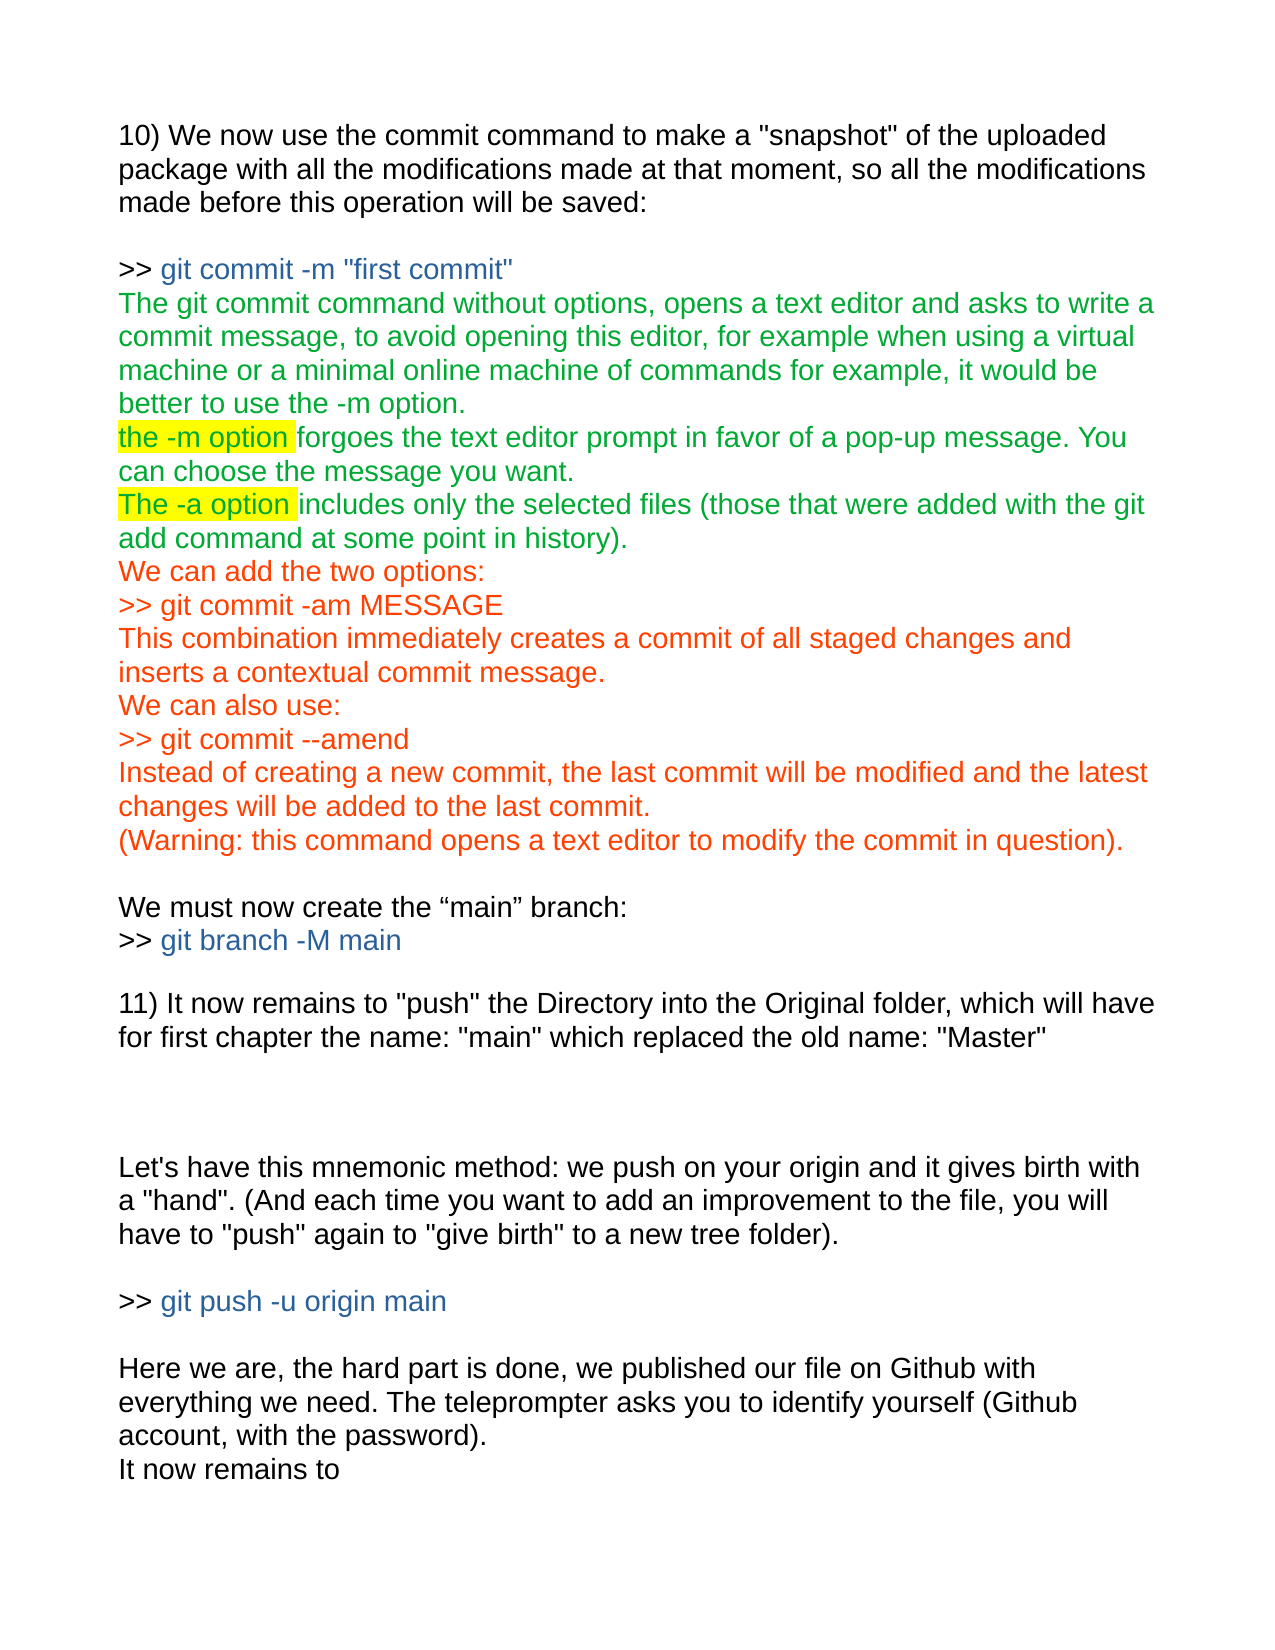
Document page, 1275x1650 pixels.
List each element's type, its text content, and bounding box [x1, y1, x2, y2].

text Instead of creating a new commit, the last commit will be modified and the latest changes will be added to the last commit. [118, 755, 1157, 822]
text We can add the two options: [118, 554, 1157, 588]
text The git commit command without options, opens a text editor and asks to write a commit message, to avoid opening this editor, for example when using a virtual machine or a minimal online machine of commands for example, it would be better to use the -m option. [118, 286, 1157, 420]
text >> git commit --amend [118, 722, 1157, 755]
text >> git push -u origin main [118, 1284, 1157, 1317]
text The -a option includes only the selected files (those that were added with the git add command at some point in history). [118, 487, 1157, 554]
text We must now create the “main” branch: [118, 889, 1157, 923]
text This combination immediately creates a commit of all staged changes and inserts a contextual commit message. [118, 621, 1157, 688]
text (Warning: this command opens a text editor to modify the commit in question). [118, 822, 1157, 856]
text >> git commit -m "first commit" [118, 252, 1157, 286]
text 11) It now remains to "push" the Directory into the Original folder, which will have for first chapter the name: "main" which replaced the old name: "Master" [118, 986, 1157, 1053]
text >> git branch -M main [118, 923, 1157, 957]
text Here we are, the hard part is done, we published our file on Github with everything we need. The teleprompter asks you to identify yourself (Github account, with the password). [118, 1351, 1157, 1452]
text Let's have this mnemonic method: we push on your origin and it gives birth with a "hand". (And each time you want to add an improvement to the file, you will have to "push" again to "give birth" to a new tree folder). [118, 1150, 1157, 1250]
text 10) We now use the commit command to make a "snapshot" of the uploaded package with all the modifications made at that moment, so all the modifications made before this operation will be saved: [118, 118, 1157, 219]
text the -m option forgoes the text editor prompt in favor of a pop-up message. You can choose the message you want. [118, 420, 1157, 487]
text >> git commit -am MESSAGE [118, 588, 1157, 621]
text It now remains to [118, 1452, 1157, 1485]
text We can also use: [118, 688, 1157, 722]
